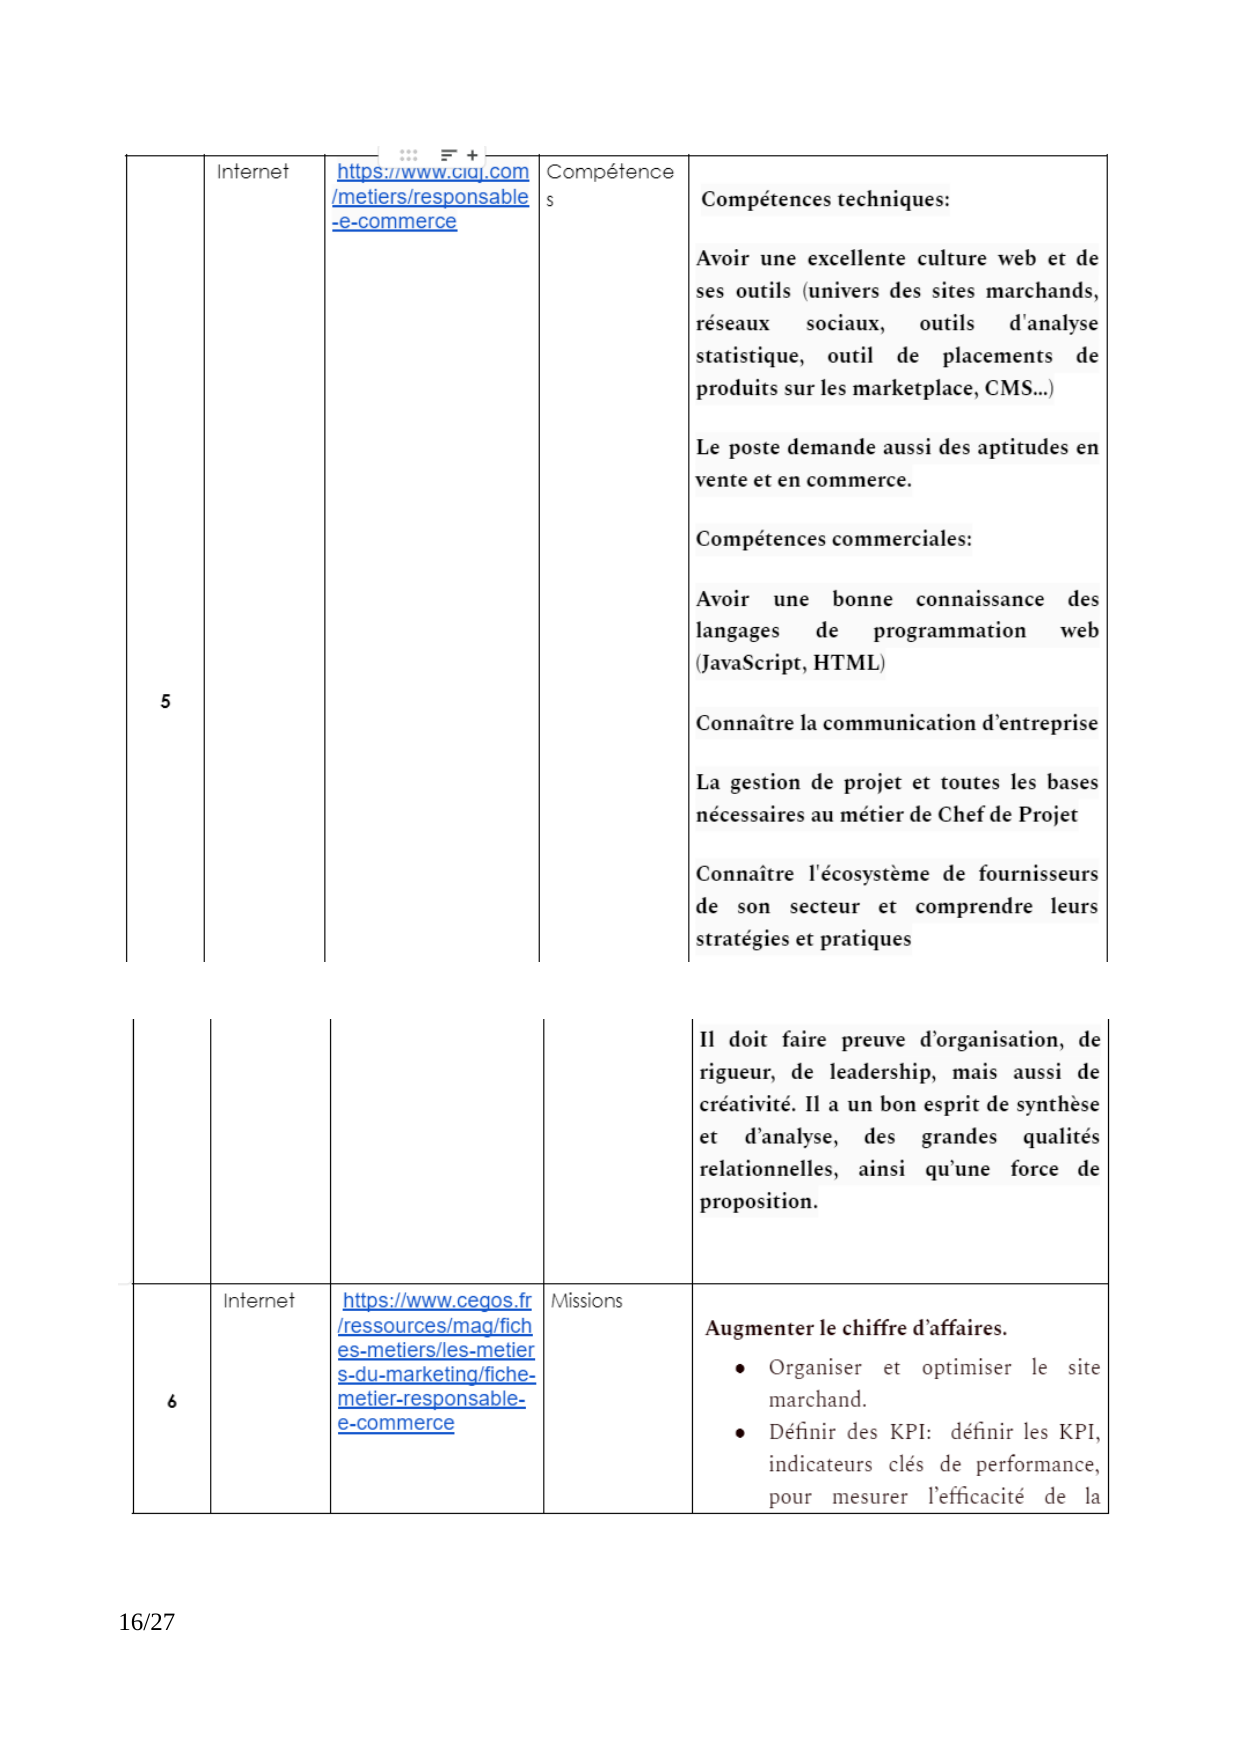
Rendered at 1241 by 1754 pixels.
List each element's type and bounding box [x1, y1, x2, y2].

picture [118, 1019, 1123, 1521]
picture [118, 146, 1123, 962]
